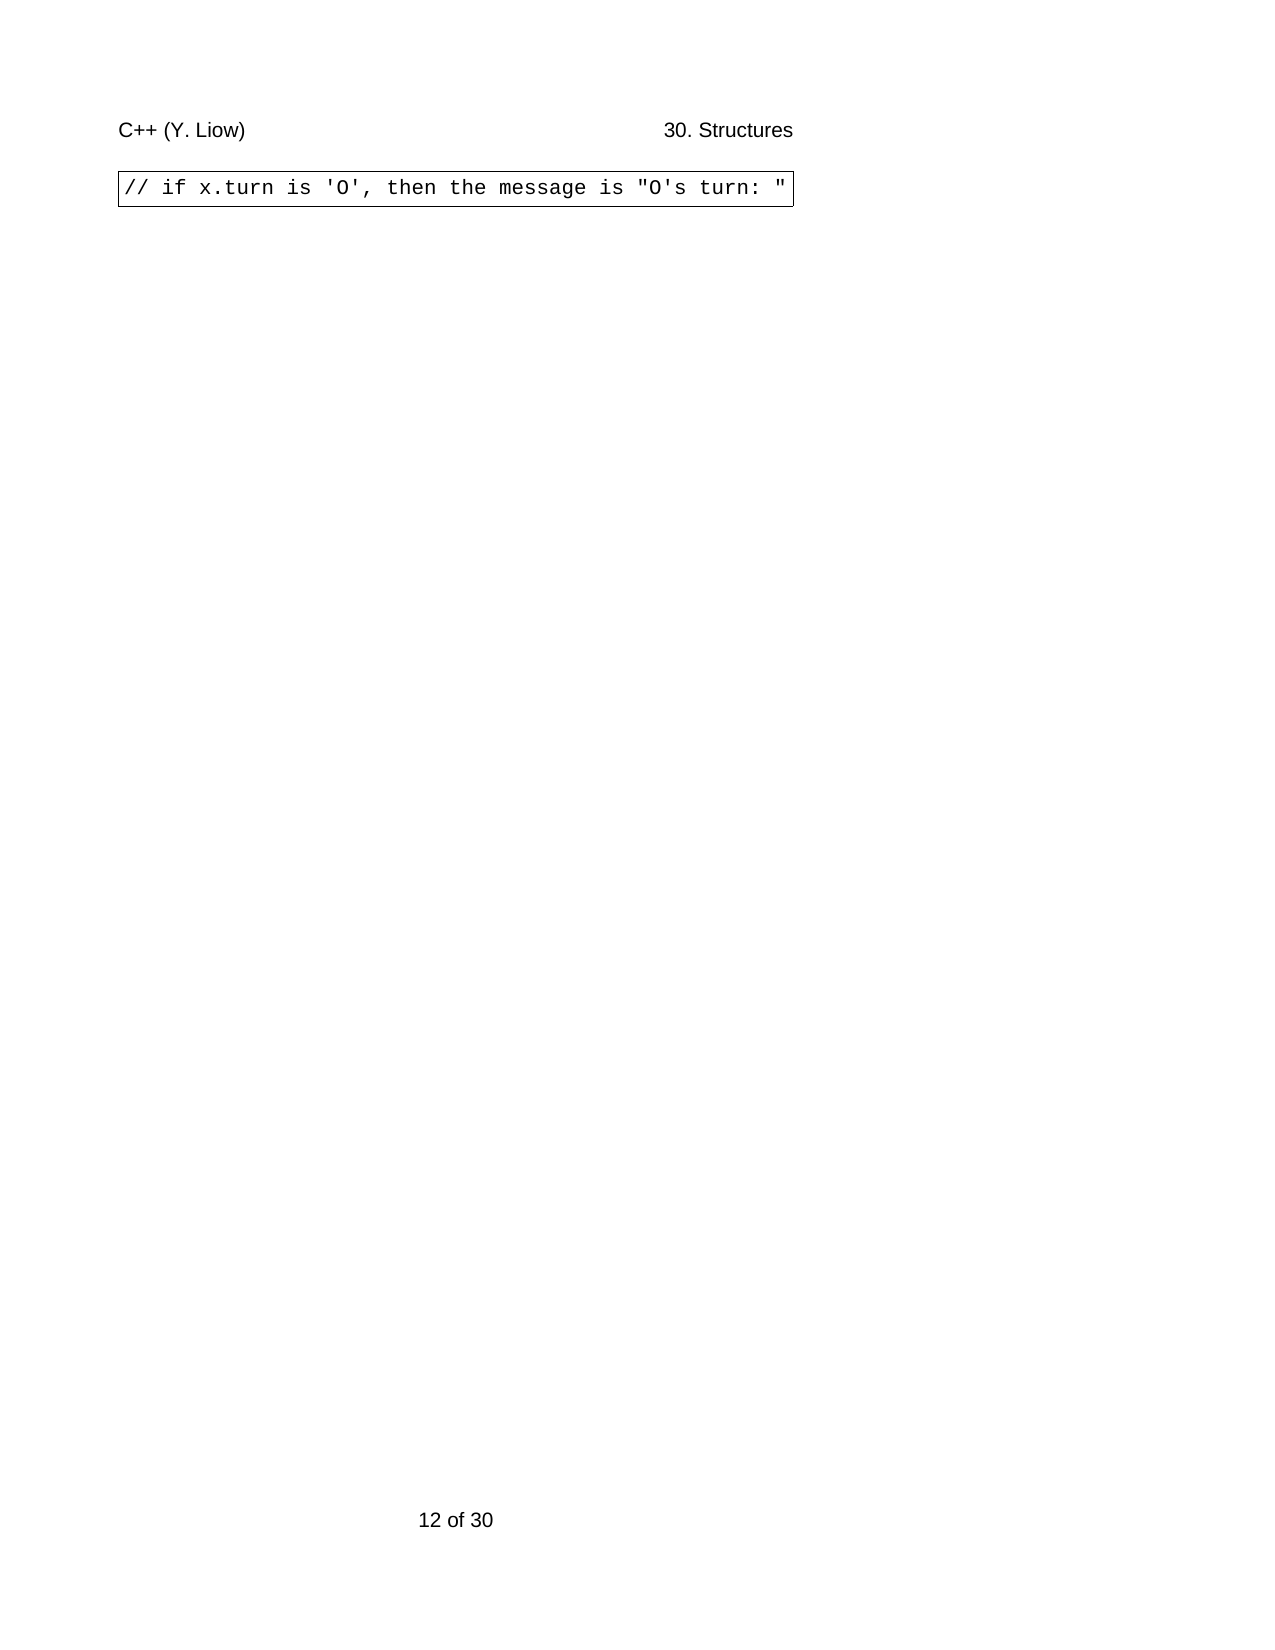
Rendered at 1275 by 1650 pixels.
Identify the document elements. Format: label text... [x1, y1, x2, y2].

table_header // if x.turn is 'O', then the message is "O's turn: " [119, 172, 793, 206]
